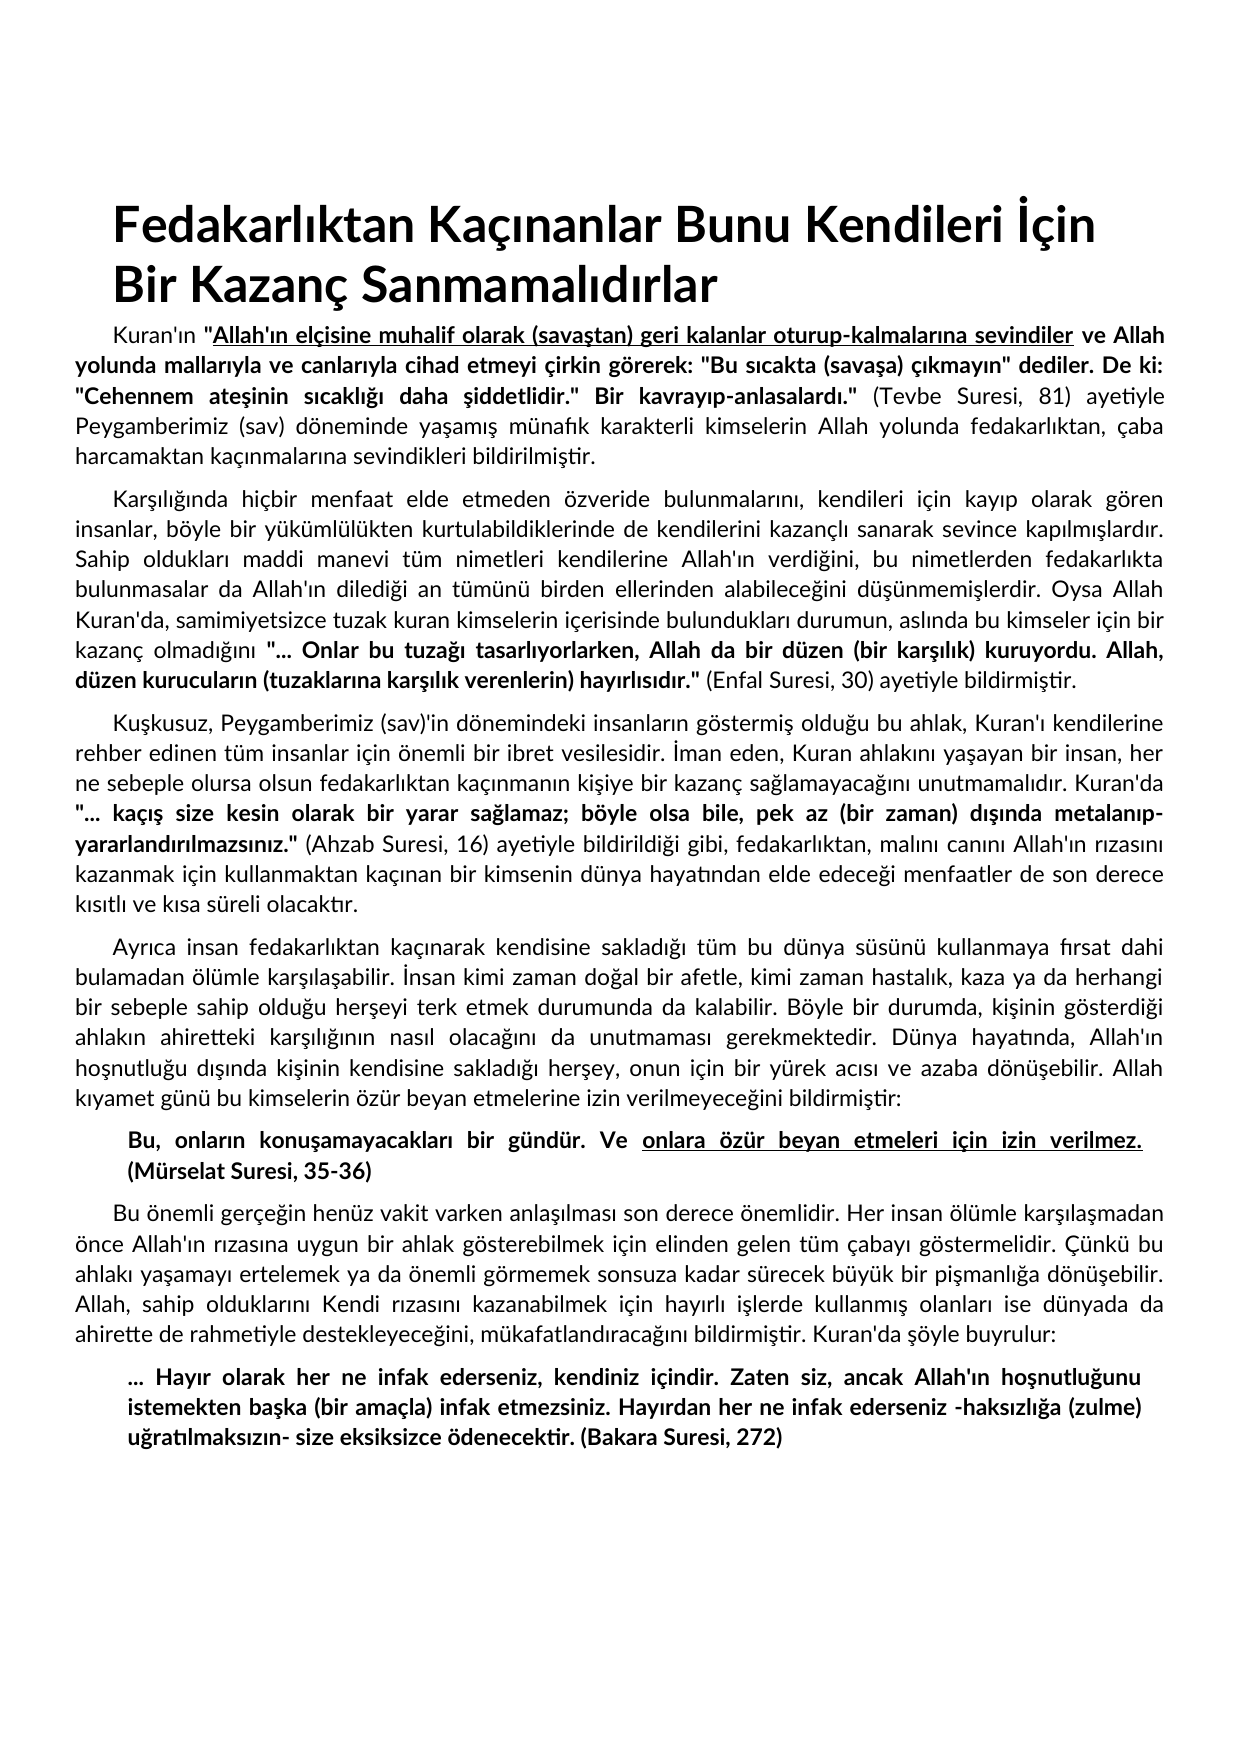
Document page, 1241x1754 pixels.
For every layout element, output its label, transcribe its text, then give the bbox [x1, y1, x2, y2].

text Bu önemli gerçeğin henüz vakit varken anlaşılması son derece önemlidir. Her insan ölümle karşılaşmadan önce Allah'ın rızasına uygun bir ahlak gösterebilmek için elinden gelen tüm çabayı göstermelidir. Çünkü bu ahlakı yaşamayı ertelemek ya da önemli görmemek sonsuza kadar sürecek büyük bir pişmanlığa dönüşebilir. Allah, sahip olduklarını Kendi rızasını kazanabilmek için hayırlı işlerde kullanmış olanları ise dünyada da ahirette de rahmetiyle destekleyeceğini, mükafatlandıracağını bildirmiştir. Kuran'da şöyle buyrulur: [75, 1199, 1165, 1347]
text Karşılığında hiçbir menfaat elde etmeden özveride bulunmalarını, kendileri için kayıp olarak gören insanlar, böyle bir yükümlülükten kurtulabildiklerinde de kendilerini kazançlı sanarak sevince kapılmışlardır. Sahip oldukları maddi manevi tüm nimetleri kendilerine Allah'ın verdiğini, bu nimetlerden fedakarlıkta bulunmasalar da Allah'ın dilediği an tümünü birden ellerinden alabileceğini düşünmemişlerdir. Oysa Allah Kuran'da, samimiyetsizce tuzak kuran kimselerin içerisinde bulundukları durumun, aslında bu kimseler için bir kazanç olmadığını "... Onlar bu tuzağı tasarlıyorlarken, Allah da bir düzen (bir karşılık) kuruyordu. Allah, düzen kurucuların (tuzaklarına karşılık verenlerin) hayırlısıdır." (Enfal Suresi, 30) ayetiyle bildirmiştir. [75, 484, 1165, 693]
subtitle Fedakarlıktan Kaçınanlar Bunu Kendileri İçin Bir Kazanç Sanmamalıdırlar [112, 193, 1165, 313]
text Ayrıca insan fedakarlıktan kaçınarak kendisine sakladığı tüm bu dünya süsünü kullanmaya fırsat dahi bulamadan ölümle karşılaşabilir. İnsan kimi zaman doğal bir afetle, kimi zaman hastalık, kaza ya da herhangi bir sebeple sahip olduğu herşeyi terk etmek durumunda da kalabilir. Böyle bir durumda, kişinin gösterdiği ahlakın ahiretteki karşılığının nasıl olacağını da unutmaması gerekmektedir. Dünya hayatında, Allah'ın hoşnutluğu dışında kişinin kendisine sakladığı herşey, onun için bir yürek acısı ve azaba dönüşebilir. Allah kıyamet günü bu kimselerin özür beyan etmelerine izin verilmeyeceğini bildirmiştir: [75, 932, 1165, 1111]
text Kuran'ın "Allah'ın elçisine muhalif olarak (savaştan) geri kalanlar oturup-kalmalarına sevindiler ve Allah yolunda mallarıyla ve canlarıyla cihad etmeyi çirkin görerek: "Bu sıcakta (savaşa) çıkmayın" dediler. De ki: "Cehennem ateşinin sıcaklığı daha şiddetlidir." Bir kavrayıp-anlasalardı." (Tevbe Suresi, 81) ayetiyle Peygamberimiz (sav) döneminde yaşamış münafık karakterli kimselerin Allah yolunda fedakarlıktan, çaba harcamaktan kaçınmalarına sevindikleri bildirilmiştir. [75, 321, 1165, 469]
text Kuşkusuz, Peygamberimiz (sav)'in dönemindeki insanların göstermiş olduğu bu ahlak, Kuran'ı kendilerine rehber edinen tüm insanlar için önemli bir ibret vesilesidir. İman eden, Kuran ahlakını yaşayan bir insan, her ne sebeple olursa olsun fedakarlıktan kaçınmanın kişiye bir kazanç sağlamayacağını unutmamalıdır. Kuran'da "... kaçış size kesin olarak bir yarar sağlamaz; böyle olsa bile, pek az (bir zaman) dışında metalanıp-yararlandırılmazsınız." (Ahzab Suresi, 16) ayetiyle bildirildiği gibi, fedakarlıktan, malını canını Allah'ın rızasını kazanmak için kullanmaktan kaçınan bir kimsenin dünya hayatından elde edeceği menfaatler de son derece kısıtlı ve kısa süreli olacaktır. [75, 708, 1165, 917]
text ... Hayır olarak her ne infak ederseniz, kendiniz içindir. Zaten siz, ancak Allah'ın hoşnutluğunu istemekten başka (bir amaçla) infak etmezsiniz. Hayırdan her ne infak ederseniz -haksızlığa (zulme) uğratılmaksızın- size eksiksizce ödenecektir. (Bakara Suresi, 272) [127, 1363, 1143, 1451]
text Bu, onların konuşamayacakları bir gündür. Ve onlara özür beyan etmeleri için izin verilmez. (Mürselat Suresi, 35-36) [127, 1126, 1143, 1184]
